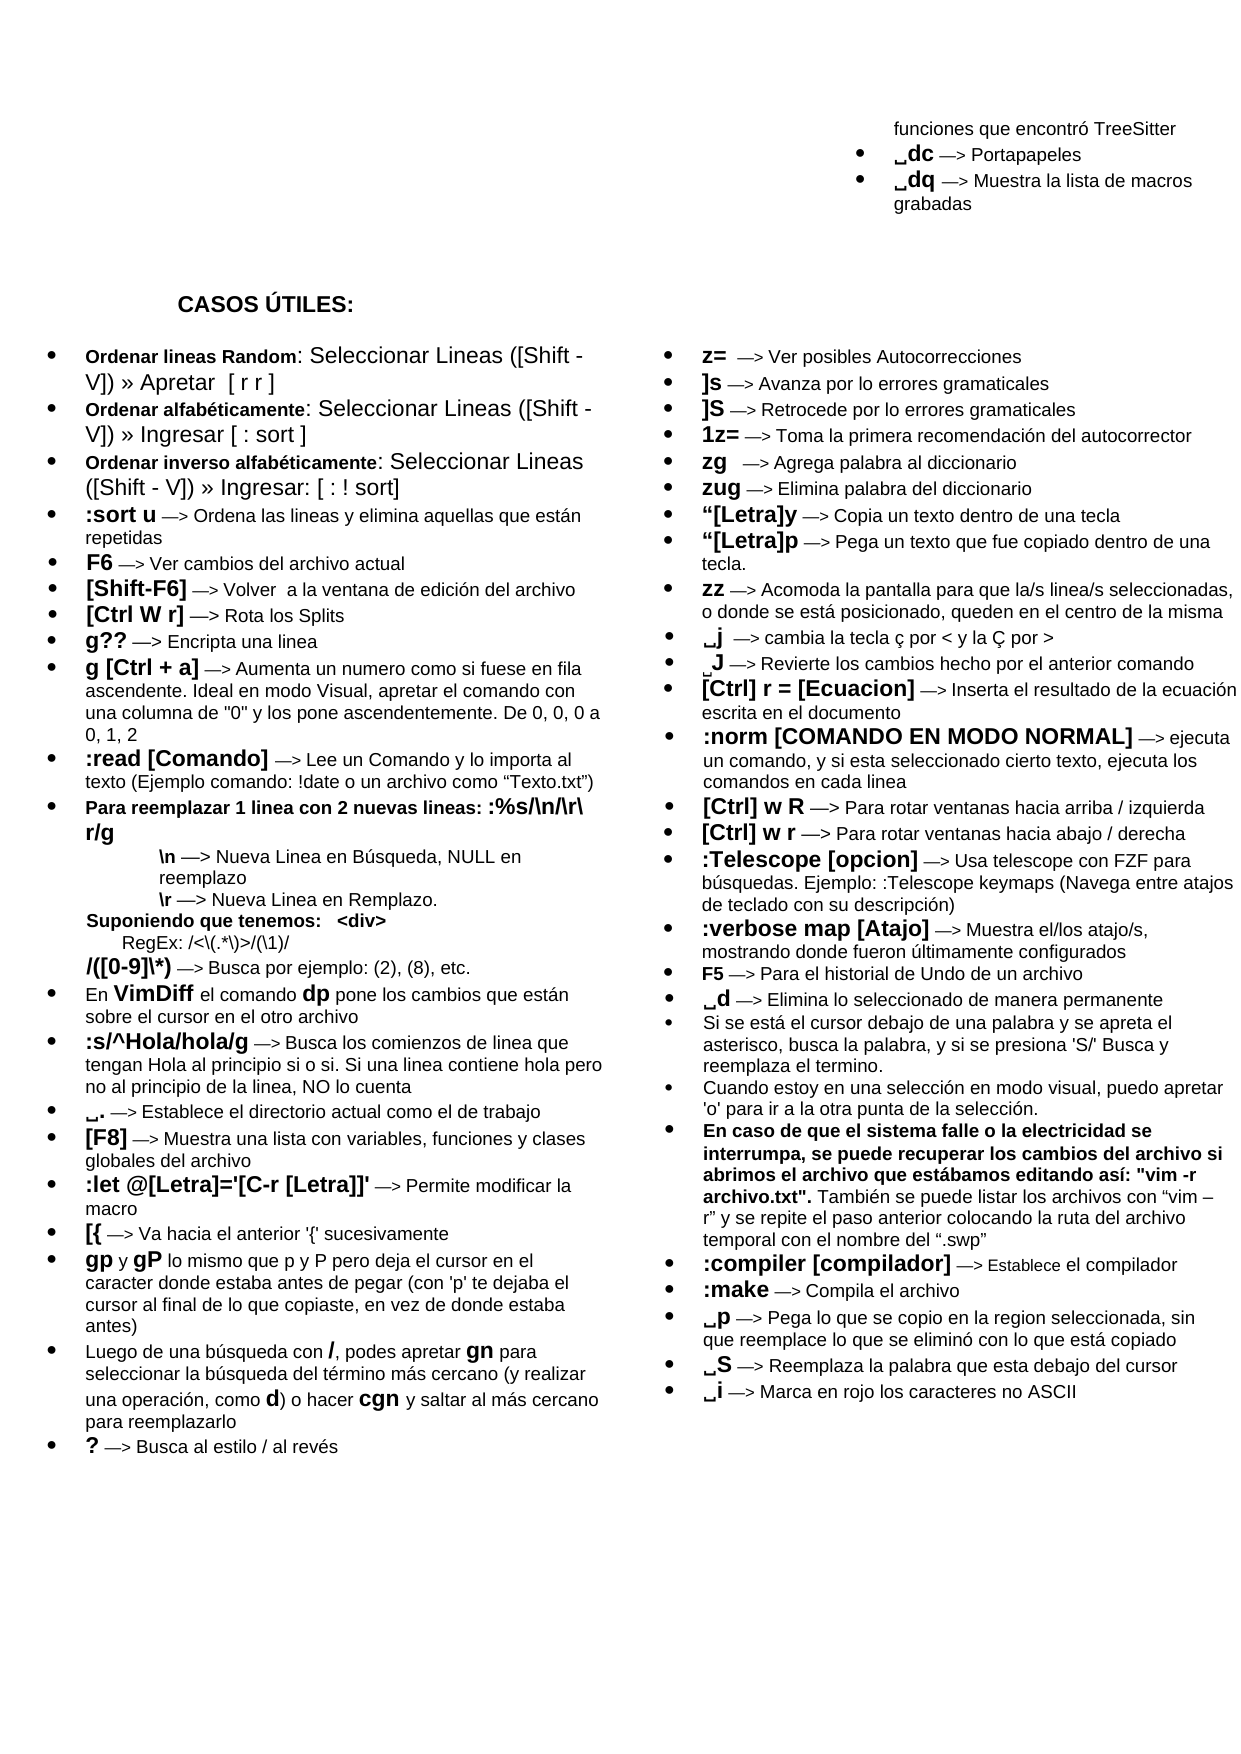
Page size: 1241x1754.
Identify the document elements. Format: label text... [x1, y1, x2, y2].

table_header [0, 118, 387, 240]
text CASOS ÚTILES: [177, 291, 1152, 318]
table_header Ordenar lineas Random: Seleccionar Lineas ([Shift - V]) » Apretar [ r r ] Ordenar alfabéticamente: Seleccionar Lineas ([Shift - V]) » Ingresar [ : sort ] Ordenar inverso alfabéticamente: Seleccionar Lineas ([Shift - V]) » Ingresar: [ : ! sort] :sort u —> Ordena las lineas y elimina aquellas que están repetidas F6 —> Ver cambios del archivo actual [Shift-F6] —> Volver a la ventana de edición del archivo [Ctrl W r] —> Rota los Splits g?? —> Encripta una linea g [Ctrl + a] —> Aumenta un numero como si fuese en fila ascendente. Ideal en modo Visual, apretar el comando con una columna de "0" y los pone ascendentemente. De 0, 0, 0 a 0, 1, 2 :read [Comando] —> Lee un Comando y lo importa al texto (Ejemplo comando: !date o un archivo como “Texto.txt”) Para reemplazar 1 linea con 2 nuevas lineas: :%s/\n/\r\r/g \n —> Nueva Linea en Búsqueda, NULL en reemplazo \r —> Nueva Linea en Remplazo. Suponiendo que tenemos: <div> RegEx: /<\(.*\)>/(\1)/ /([0-9]\*) —> Busca por ejemplo: (2), (8), etc. En VimDiff el comando dp pone los cambios que están sobre el cursor en el otro archivo :s/^Hola/hola/g —> Busca los comienzos de linea que tengan Hola al principio si o si. Si una linea contiene hola pero no al principio de la linea, NO lo cuenta ⎵. —> Establece el directorio actual como el de trabajo [F8] —> Muestra una lista con variables, funciones y clases globales del archivo :let @[Letra]='[C-r [Letra]]' —> Permite modificar la macro [{ —> Va hacia el anterior '{' sucesivamente gp y gP lo mismo que p y P pero deja el cursor en el caracter donde estaba antes de pegar (con 'p' te dejaba el cursor al final de lo que copiaste, en vez de donde estaba antes) Luego de una búsqueda con /, podes apretar gn para seleccionar la búsqueda del término más cercano (y realizar una operación, como d) o hacer cgn y saltar al más cercano para reemplazarlo ? —> Busca al estilo / al revés [0, 343, 617, 1485]
table_header z= —> Ver posibles Autocorrecciones ]s —> Avanza por lo errores gramaticales ]S —> Retrocede por lo errores gramaticales 1z= —> Toma la primera recomendación del autocorrector zg —> Agrega palabra al diccionario zug —> Elimina palabra del diccionario “[Letra]y —> Copia un texto dentro de una tecla “[Letra]p —> Pega un texto que fue copiado dentro de una tecla. zz —> Acomoda la pantalla para que la/s linea/s seleccionadas, o donde se está posicionado, queden en el centro de la misma ⎵j —> cambia la tecla ç por < y la Ç por > ⎵J —> Revierte los cambios hecho por el anterior comando [Ctrl] r = [Ecuacion] —> Inserta el resultado de la ecuación escrita en el documento :norm [COMANDO EN MODO NORMAL] —> ejecuta un comando, y si esta seleccionado cierto texto, ejecuta los comandos en cada linea [Ctrl] w R —> Para rotar ventanas hacia arriba / izquierda [Ctrl] w r —> Para rotar ventanas hacia abajo / derecha :Telescope [opcion] —> Usa telescope con FZF para búsquedas. Ejemplo: :Telescope keymaps (Navega entre atajos de teclado con su descripción) :verbose map [Atajo] —> Muestra el/los atajo/s, mostrando donde fueron últimamente configurados F5 —> Para el historial de Undo de un archivo ⎵d —> Elimina lo seleccionado de manera permanente Si se está el cursor debajo de una palabra y se apreta el asterisco, busca la palabra, y si se presiona 'S/' Busca y reemplaza el termino. Cuando estoy en una selección en modo visual, puedo apretar 'o' para ir a la otra punta de la selección. En caso de que el sistema falle o la electricidad se interrumpa, se puede recuperar los cambios del archivo si abrimos el archivo que estábamos editando así: "vim -r archivo.txt". También se puede listar los archivos con “vim –r” y se repite el paso anterior colocando la ruta del archivo temporal con el nombre del “.swp” :compiler [compilador] —> Establece el compilador :make —> Compila el archivo ⎵p —> Pega lo que se copio en la region seleccionada, sin que reemplace lo que se eliminó con lo que está copiado ⎵S —> Reemplaza la palabra que esta debajo del cursor ⎵i —> Marca en rojo los caracteres no ASCII [617, 343, 1237, 1485]
table_header [387, 118, 808, 240]
table_header funciones que encontró TreeSitter ⎵dc —> Portapapeles ⎵dq —> Muestra la lista de macros grabadas [808, 118, 1233, 240]
